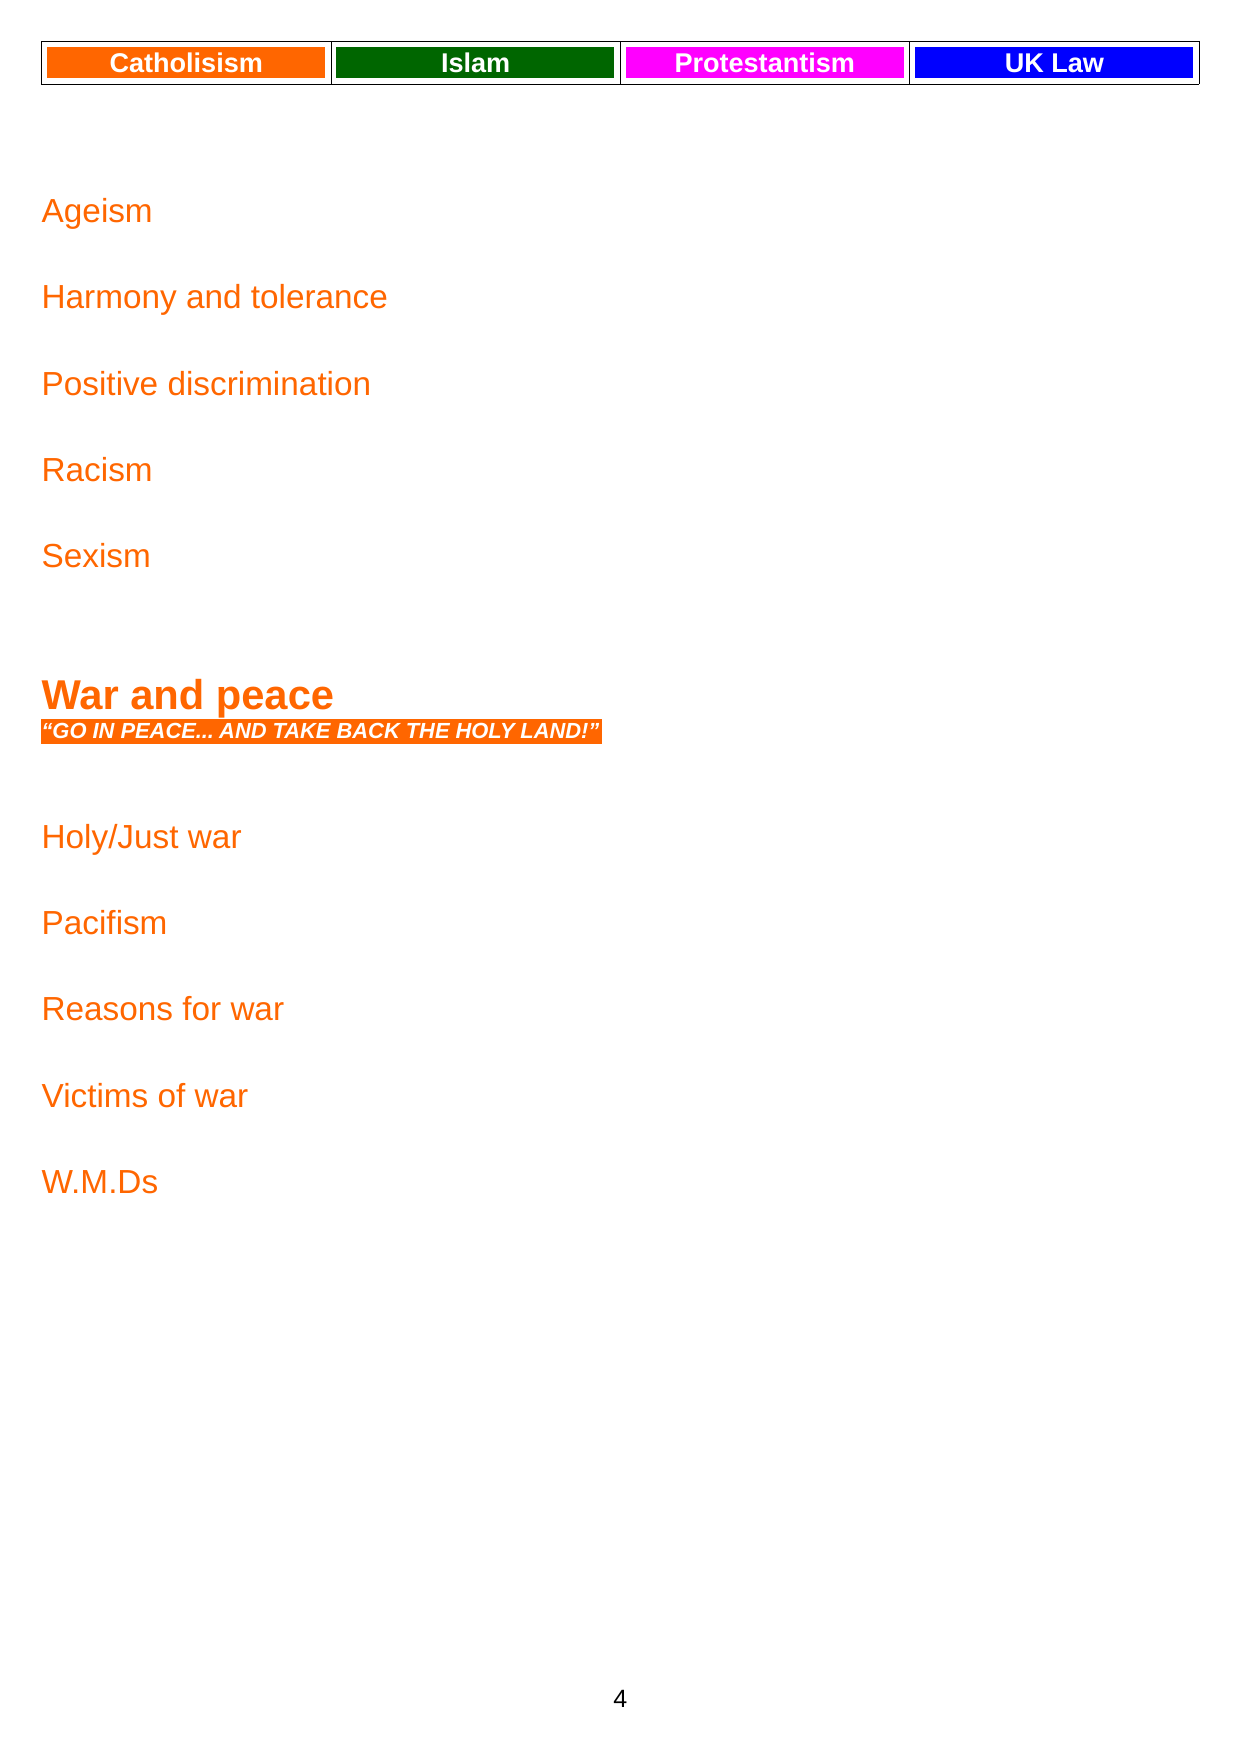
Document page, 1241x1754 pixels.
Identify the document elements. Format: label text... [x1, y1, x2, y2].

text Positive discrimination [41, 363, 1199, 402]
text Ageism [41, 191, 1199, 229]
text “GO IN PEACE... AND TAKE BACK THE HOLY LAND!” [41, 718, 1199, 744]
text Holy/Just war [41, 817, 1199, 855]
text Racism [41, 450, 1199, 488]
text Harmony and tolerance [41, 277, 1199, 316]
text Pacifism [41, 903, 1199, 942]
text War and peace [41, 671, 1199, 718]
text Reasons for war [41, 989, 1199, 1028]
text W.M.Ds [41, 1162, 1199, 1201]
text Sexism [41, 536, 1199, 575]
text Victims of war [41, 1076, 1199, 1114]
